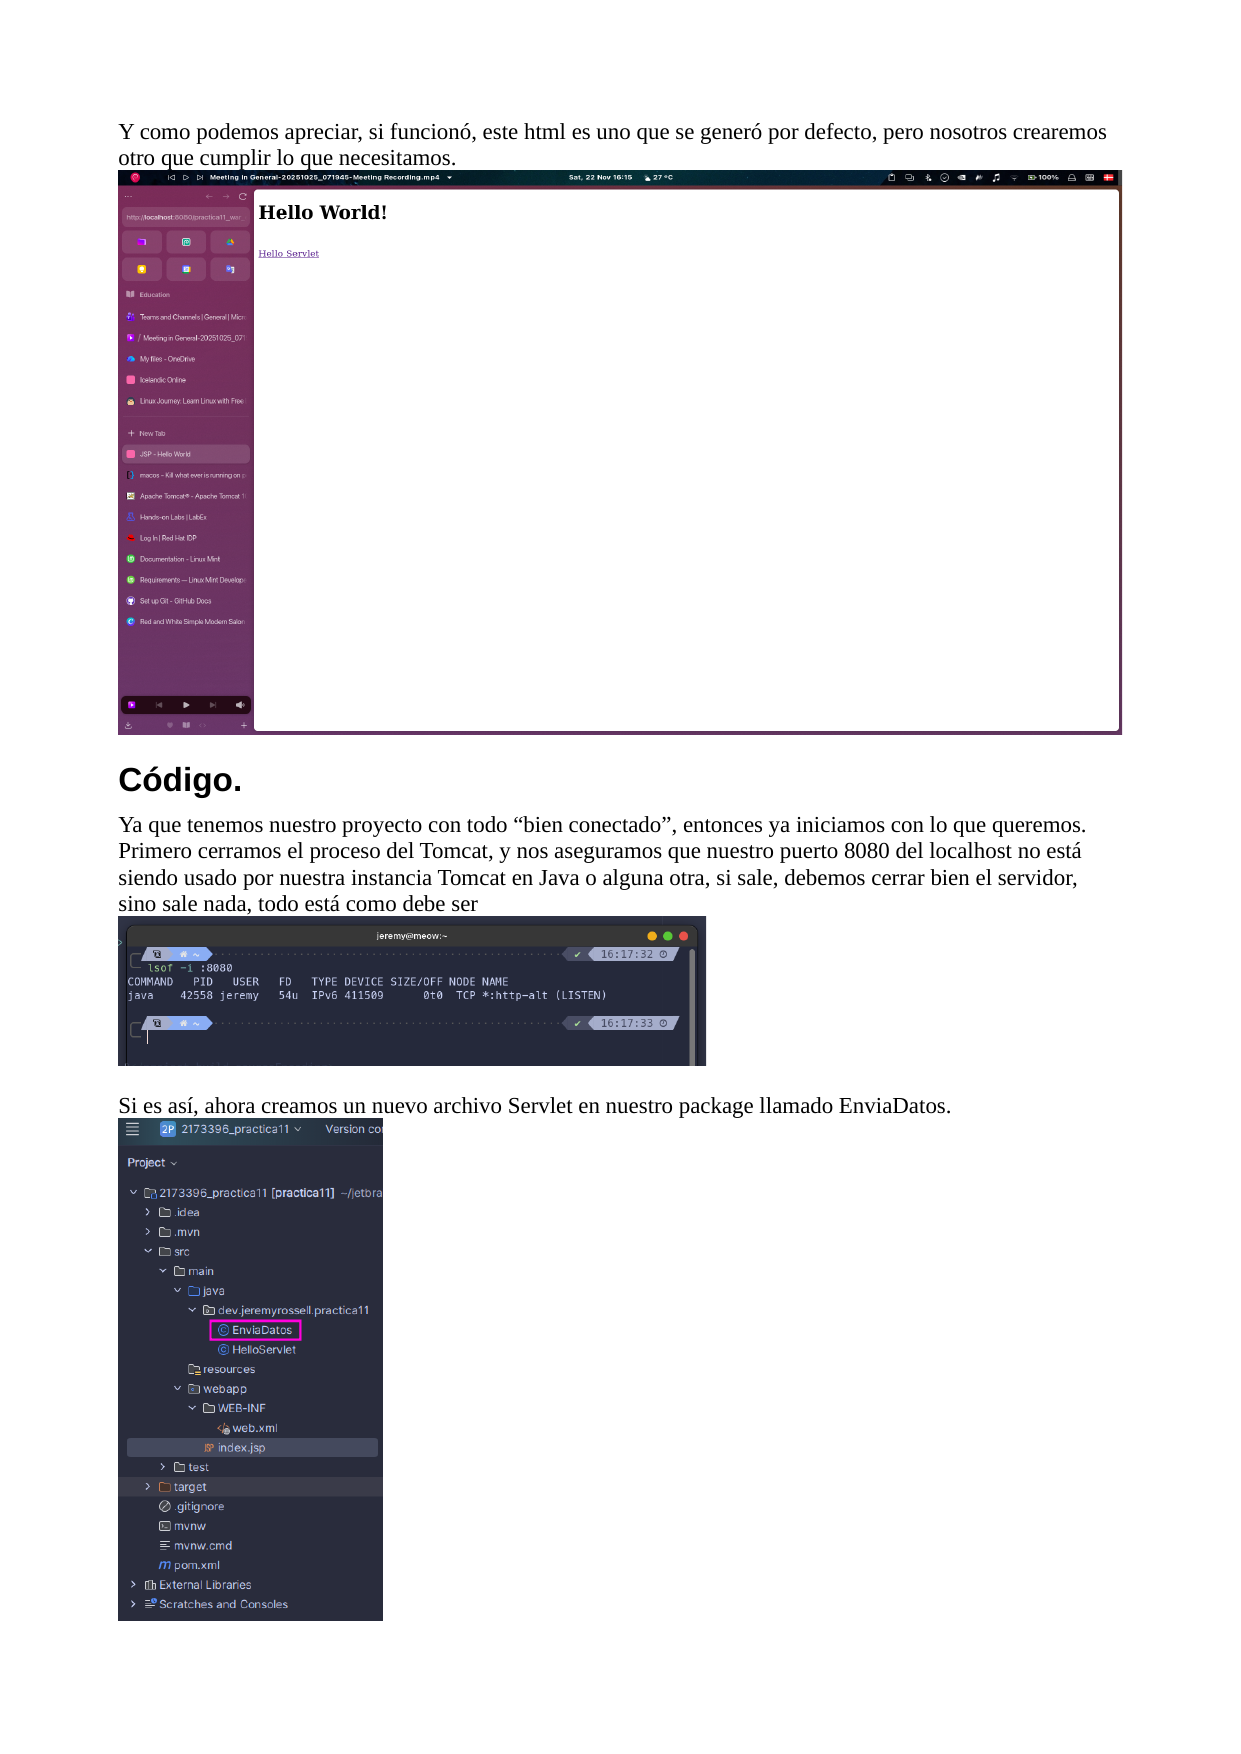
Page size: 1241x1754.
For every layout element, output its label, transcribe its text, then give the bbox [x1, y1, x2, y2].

text Si es así, ahora creamos un nuevo archivo Servlet en nuestro package llamado EnviaDatos. [118, 1092, 1122, 1119]
text Ya que tenemos nuestro proyecto con todo “bien conectado”, entonces ya iniciamos con lo que queremos. Primero cerramos el proceso del Tomcat, y nos aseguramos que nuestro puerto 8080 del localhost no está siendo usado por nuestra instancia Tomcat en Java o alguna otra, si sale, debemos cerrar bien el servidor, sino sale nada, todo está como debe ser [118, 811, 1122, 916]
picture [118, 1118, 383, 1621]
picture [118, 170, 1123, 735]
picture [118, 916, 707, 1066]
subtitle Código. [118, 760, 1122, 798]
text Y como podemos apreciar, si funcionó, este html es uno que se generó por defecto, pero nosotros crearemos otro que cumplir lo que necesitamos. [118, 118, 1122, 170]
